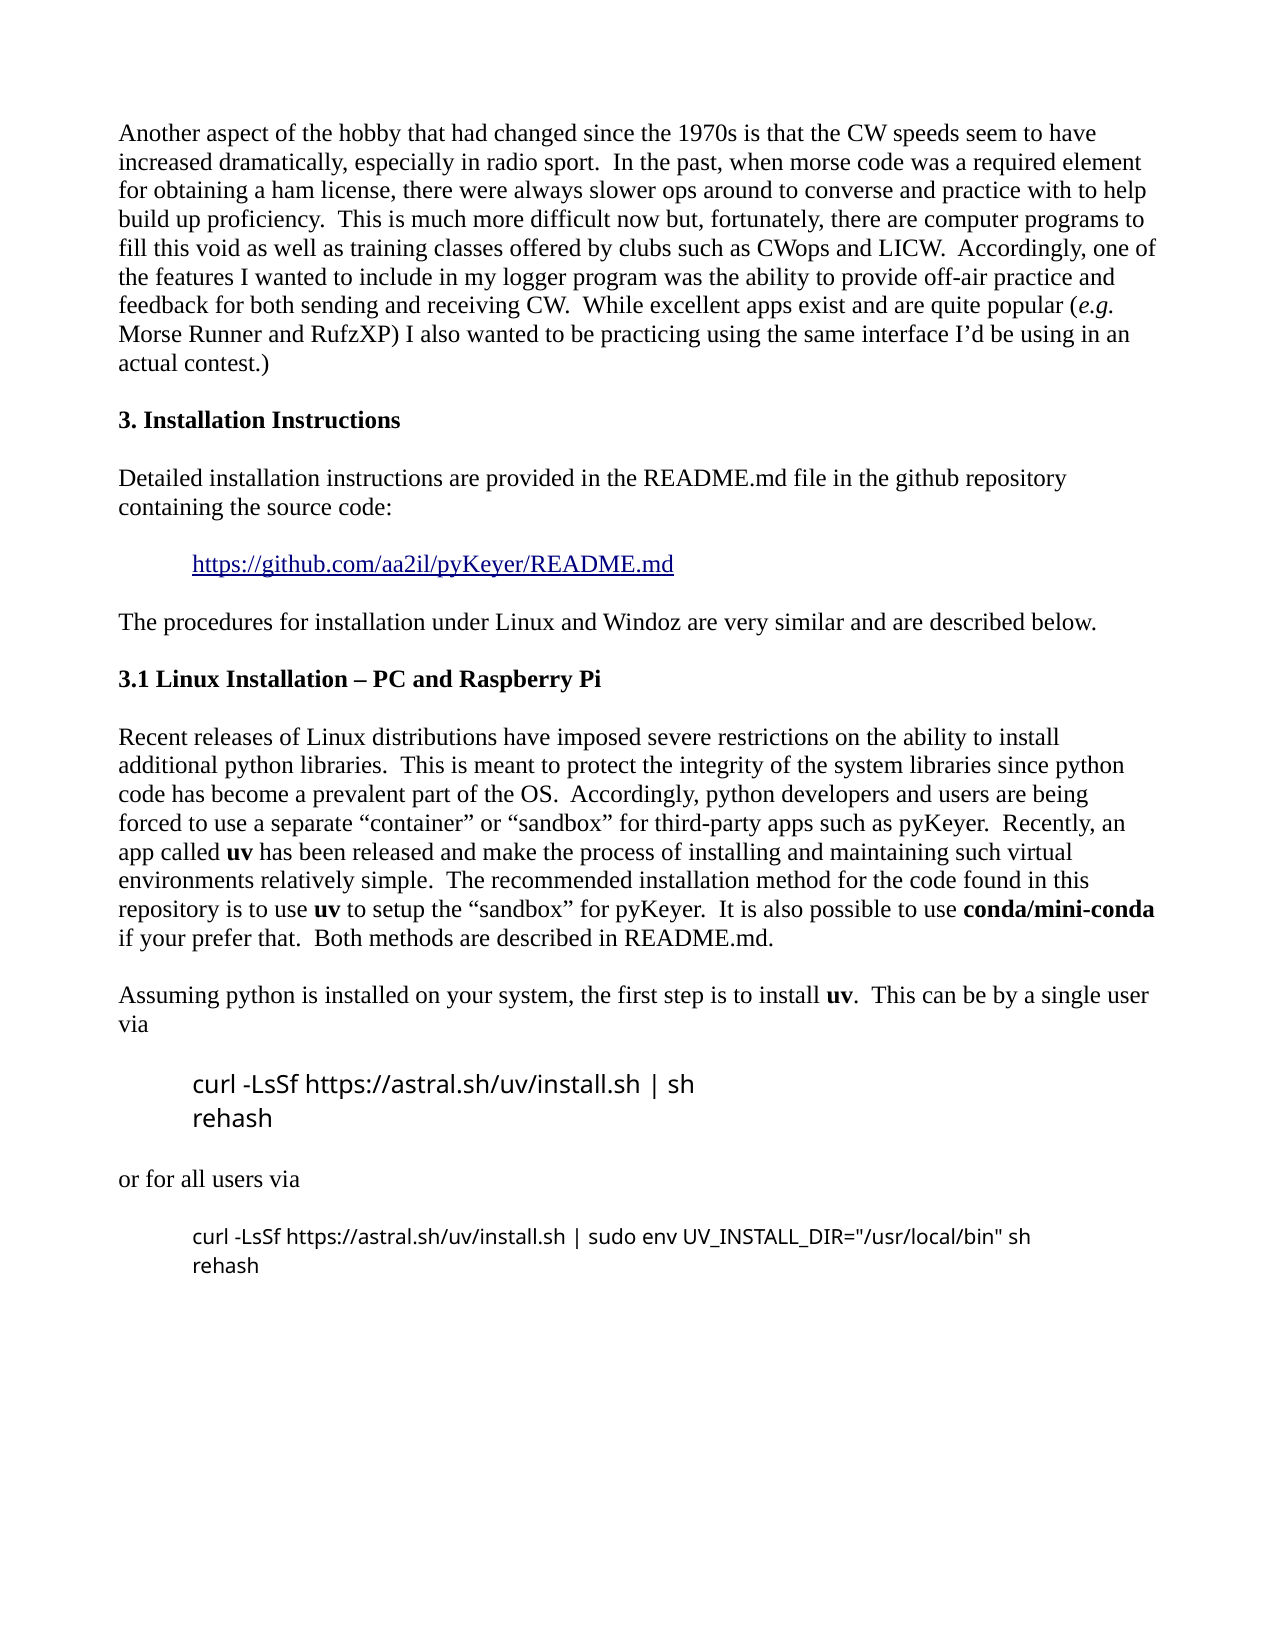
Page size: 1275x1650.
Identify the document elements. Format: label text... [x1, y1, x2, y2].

text curl -LsSf https://astral.sh/uv/install.sh | sh [118, 1067, 1157, 1101]
text Another aspect of the hobby that had changed since the 1970s is that the CW speeds seem to have increased dramatically, especially in radio sport. In the past, when morse code was a required element for obtaining a ham license, there were always slower ops around to converse and practice with to help build up proficiency. This is much more difficult now but, fortunately, there are computer programs to fill this void as well as training classes offered by clubs such as CWops and LICW. Accordingly, one of the features I wanted to include in my logger program was the ability to provide off-air practice and feedback for both sending and receiving CW. While excellent apps exist and are quite popular (e.g. Morse Runner and RufzXP) I also wanted to be practicing using the same interface I’d be using in an actual contest.) [118, 118, 1157, 377]
text 3. Installation Instructions [118, 406, 1157, 434]
text 3.1 Linux Installation – PC and Raspberry Pi [118, 664, 1157, 693]
text rehash [118, 1101, 1157, 1135]
text or for all users via [118, 1164, 1157, 1192]
text curl -LsSf https://astral.sh/uv/install.sh | sudo env UV_INSTALL_DIR="/usr/local/bin" sh [118, 1221, 1157, 1251]
text Recent releases of Linux distributions have imposed severe restrictions on the ability to install additional python libraries. This is meant to protect the integrity of the system libraries since python code has become a prevalent part of the OS. Accordingly, python developers and users are being forced to use a separate “container” or “sandbox” for third-party apps such as pyKeyer. Recently, an app called uv has been released and make the process of installing and maintaining such virtual environments relatively simple. The recommended installation method for the code found in this repository is to use uv to setup the “sandbox” for pyKeyer. It is also possible to use conda/mini-conda if your prefer that. Both methods are described in README.md. [118, 722, 1157, 952]
text Assuming python is installed on your system, the first step is to install uv. This can be by a single user via [118, 981, 1157, 1038]
text The procedures for installation under Linux and Windoz are very similar and are described below. [118, 607, 1157, 636]
text Detailed installation instructions are provided in the README.md file in the github repository containing the source code: [118, 463, 1157, 521]
text https://github.com/aa2il/pyKeyer/README.md [118, 549, 1157, 578]
text rehash [118, 1251, 1157, 1279]
